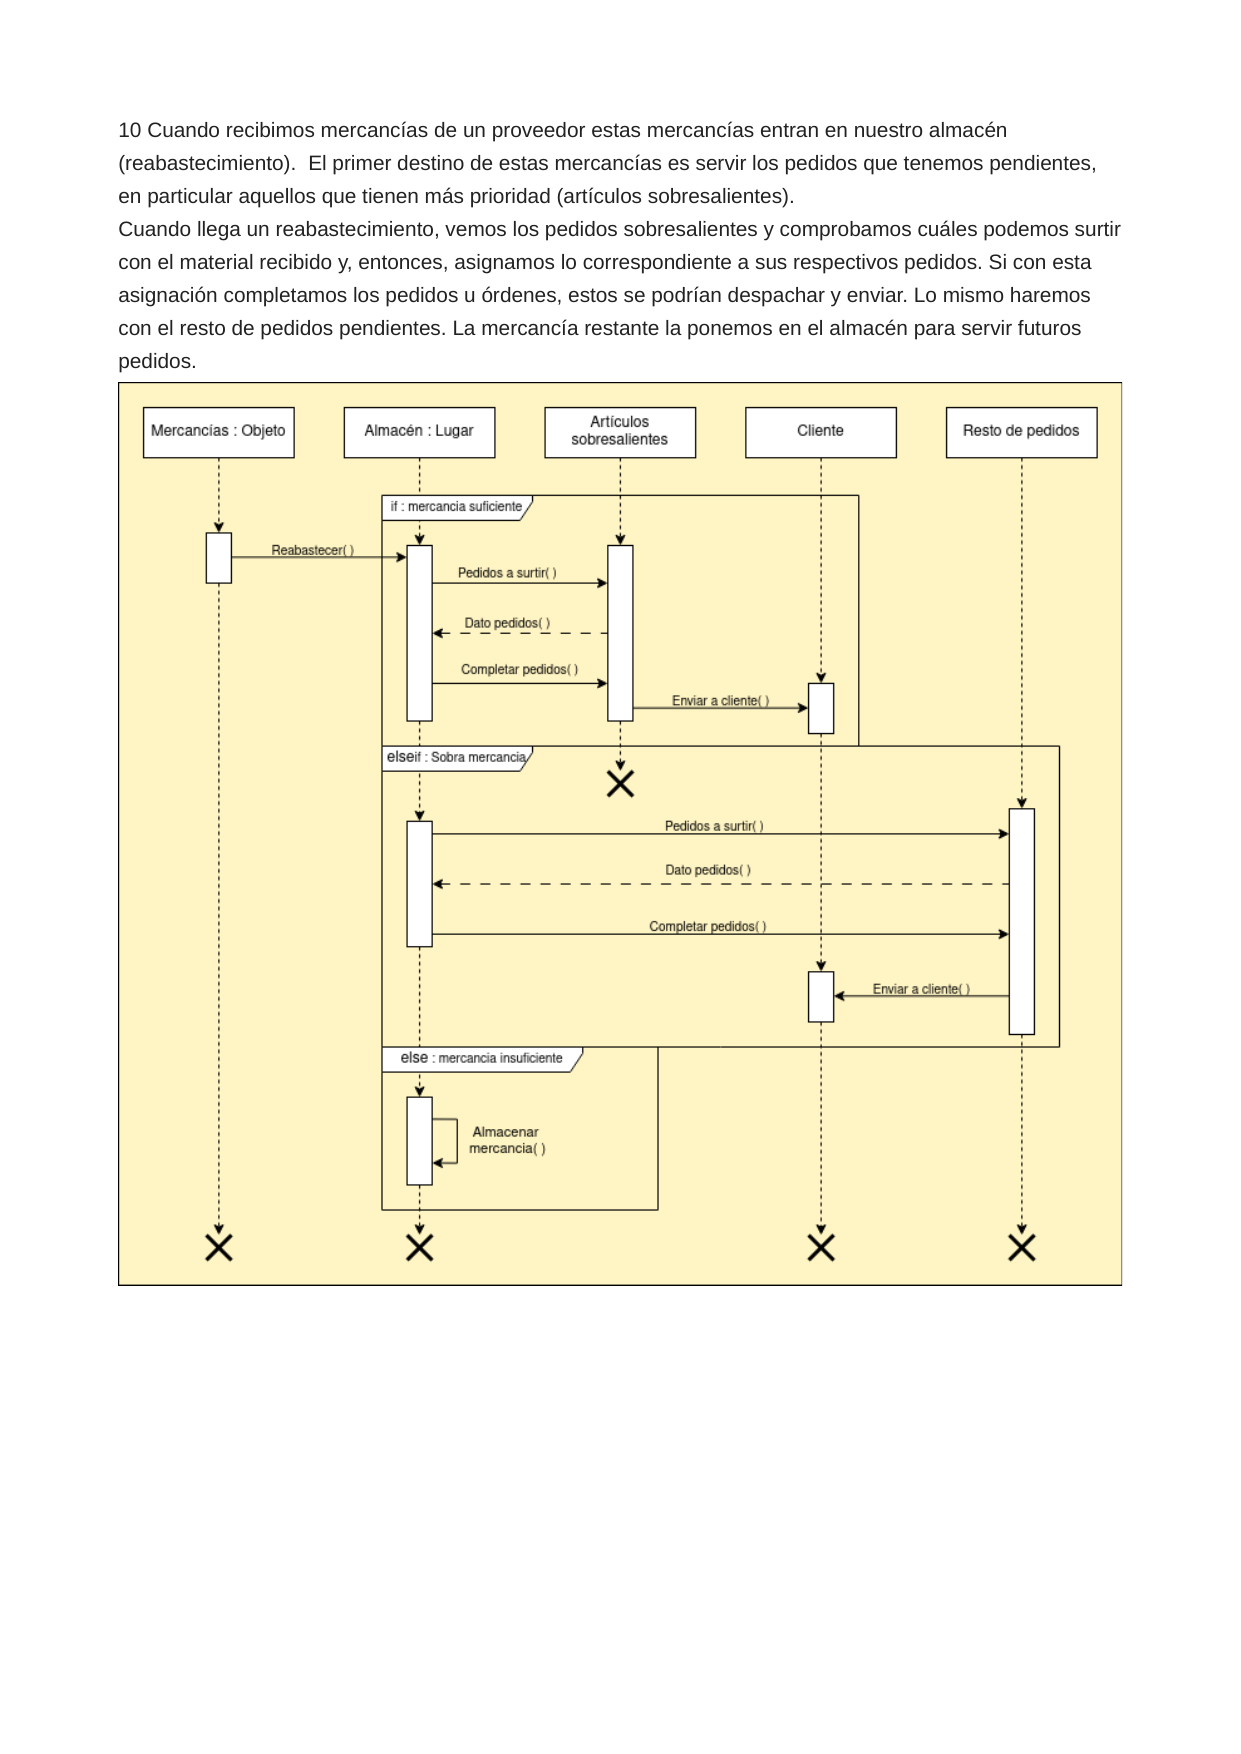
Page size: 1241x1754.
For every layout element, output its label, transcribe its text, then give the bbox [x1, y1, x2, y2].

picture [118, 382, 1123, 1286]
text Cuando llega un reabastecimiento, vemos los pedidos sobresalientes y comprobamos cuáles podemos surtir con el material recibido y, entonces, asignamos lo correspondiente a sus respectivos pedidos. Si con esta asignación completamos los pedidos u órdenes, estos se podrían despachar y enviar. Lo mismo haremos con el resto de pedidos pendientes. La mercancía restante la ponemos en el almacén para servir futuros pedidos. [118, 217, 1122, 373]
text 10 Cuando recibimos mercancías de un proveedor estas mercancías entran en nuestro almacén (reabastecimiento). El primer destino de estas mercancías es servir los pedidos que tenemos pendientes, en particular aquellos que tienen más prioridad (artículos sobresalientes). [118, 118, 1122, 208]
